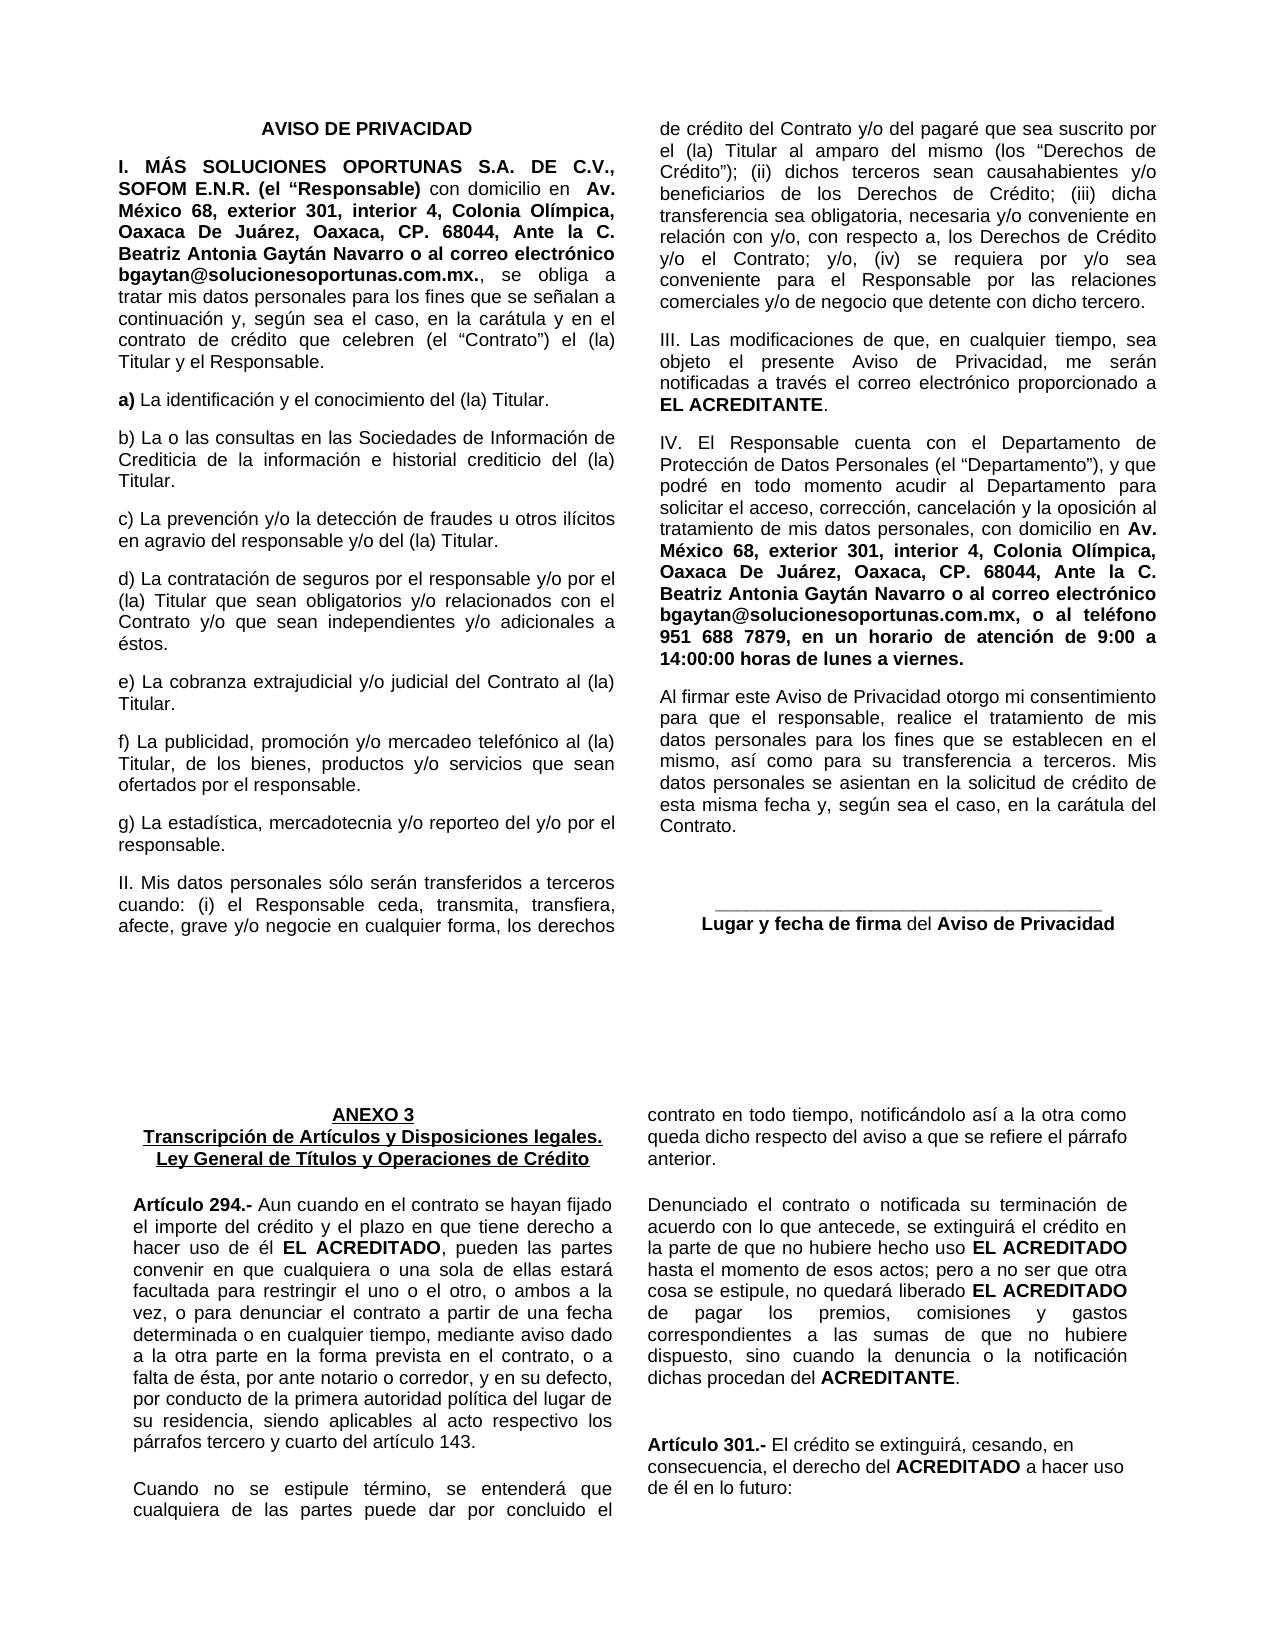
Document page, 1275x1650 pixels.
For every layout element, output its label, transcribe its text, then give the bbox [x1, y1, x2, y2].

text b) La o las consultas en las Sociedades de Información de Crediticia de la información e historial crediticio del (la) Titular. [118, 427, 615, 492]
text III. Las modificaciones de que, en cualquier tiempo, sea objeto el presente Aviso de Privacidad, me serán notificadas a través el correo electrónico proporcionado a EL ACREDITANTE. [659, 329, 1157, 415]
text Denunciado el contrato o notificada su terminación de acuerdo con lo que antecede, se extinguirá el crédito en la parte de que no hubiere hecho uso EL ACREDITADO hasta el momento de esos actos; pero a no ser que otra cosa se estipule, no quedará liberado EL ACREDITADO de pagar los premios, comisiones y gastos correspondientes a las sumas de que no hubiere dispuesto, sino cuando la denuncia o la notificación dichas procedan del ACREDITANTE. [647, 1194, 1127, 1388]
text II. Mis datos personales sólo serán transferidos a terceros cuando: (i) el Responsable ceda, transmita, transfiera, afecte, grave y/o negocie en cualquier forma, los derechos [118, 872, 615, 937]
text g) La estadística, mercadotecnia y/o reporteo del y/o por el responsable. [118, 812, 615, 855]
text Artículo 294.- Aun cuando en el contrato se hayan fijado el importe del crédito y el plazo en que tiene derecho a hacer uso de él EL ACREDITADO, pueden las partes convenir en que cualquiera o una sola de ellas estará facultada para restringir el uno o el otro, o ambos a la vez, o para denunciar el contrato a partir de una fecha determinada o en cualquier tiempo, mediante aviso dado a la otra parte en la forma prevista en el contrato, o a falta de ésta, por ante notario o corredor, y en su defecto, por conducto de la primera autoridad política del lugar de su residencia, siendo aplicables al acto respectivo los párrafos tercero y cuarto del artículo 143. [133, 1194, 613, 1453]
text ANEXO 3 [133, 1104, 613, 1126]
text IV. El Responsable cuenta con el Departamento de Protección de Datos Personales (el “Departamento”), y que podré en todo momento acudir al Departamento para solicitar el acceso, corrección, cancelación y la oposición al tratamiento de mis datos personales, con domicilio en Av. México 68, exterior 301, interior 4, Colonia Olímpica, Oaxaca De Juárez, Oaxaca, CP. 68044, Ante la C. Beatriz Antonia Gaytán Navarro o al correo electrónico bgaytan@solucionesoportunas.com.mx, o al teléfono 951 688 7879, en un horario de atención de 9:00 a 14:00:00 horas de lunes a viernes. [659, 432, 1157, 669]
text Transcripción de Artículos y Disposiciones legales. [133, 1126, 613, 1147]
text c) La prevención y/o la detección de fraudes u otros ilícitos en agravio del responsable y/o del (la) Titular. [118, 508, 615, 551]
text a) La identificación y el conocimiento del (la) Titular. [118, 389, 615, 410]
text I. MÁS SOLUCIONES OPORTUNAS S.A. DE C.V., SOFOM E.N.R. (el “Responsable) con domicilio en Av. México 68, exterior 301, interior 4, Colonia Olímpica, Oaxaca De Juárez, Oaxaca, CP. 68044, Ante la C. Beatriz Antonia Gaytán Navarro o al correo electrónico bgaytan@solucionesoportunas.com.mx., se obliga a tratar mis datos personales para los fines que se señalan a continuación y, según sea el caso, en la carátula y en el contrato de crédito que celebren (el “Contrato”) el (la) Titular y el Responsable. [118, 156, 615, 372]
text Cuando no se estipule término, se entenderá que cualquiera de las partes puede dar por concluido el [133, 1478, 613, 1521]
text f) La publicidad, promoción y/o mercadeo telefónico al (la) Titular, de los bienes, productos y/o servicios que sean ofertados por el responsable. [118, 731, 615, 795]
text de crédito del Contrato y/o del pagaré que sea suscrito por el (la) Titular al amparo del mismo (los “Derechos de Crédito”); (ii) dichos terceros sean causahabientes y/o beneficiarios de los Derechos de Crédito; (iii) dicha transferencia sea obligatoria, necesaria y/o conveniente en relación con y/o, con respecto a, los Derechos de Crédito y/o el Contrato; y/o, (iv) se requiera por y/o sea conveniente para el Responsable por las relaciones comerciales y/o de negocio que detente con dicho tercero. [659, 118, 1157, 312]
text Al firmar este Aviso de Privacidad otorgo mi consentimiento para que el responsable, realice el tratamiento de mis datos personales para los fines que se establecen en el mismo, así como para su transferencia a terceros. Mis datos personales se asientan en la solicitud de crédito de esta misma fecha y, según sea el caso, en la carátula del Contrato. [659, 686, 1157, 837]
text e) La cobranza extrajudicial y/o judicial del Contrato al (la) Titular. [118, 671, 615, 714]
text Lugar y fecha de firma del Aviso de Privacidad [659, 913, 1157, 934]
text d) La contratación de seguros por el responsable y/o por el (la) Titular que sean obligatorios y/o relacionados con el Contrato y/o que sean independientes y/o adicionales a éstos. [118, 568, 615, 654]
text AVISO DE PRIVACIDAD [118, 118, 615, 140]
text contrato en todo tiempo, notificándolo así a la otra como queda dicho respecto del aviso a que se refiere el párrafo anterior. [647, 1104, 1127, 1169]
text Artículo 301.- El crédito se extinguirá, cesando, en consecuencia, el derecho del ACREDITADO a hacer uso de él en lo futuro: [647, 1434, 1127, 1498]
text Ley General de Títulos y Operaciones de Crédito [133, 1147, 613, 1169]
text _____________________________________ [659, 891, 1157, 913]
